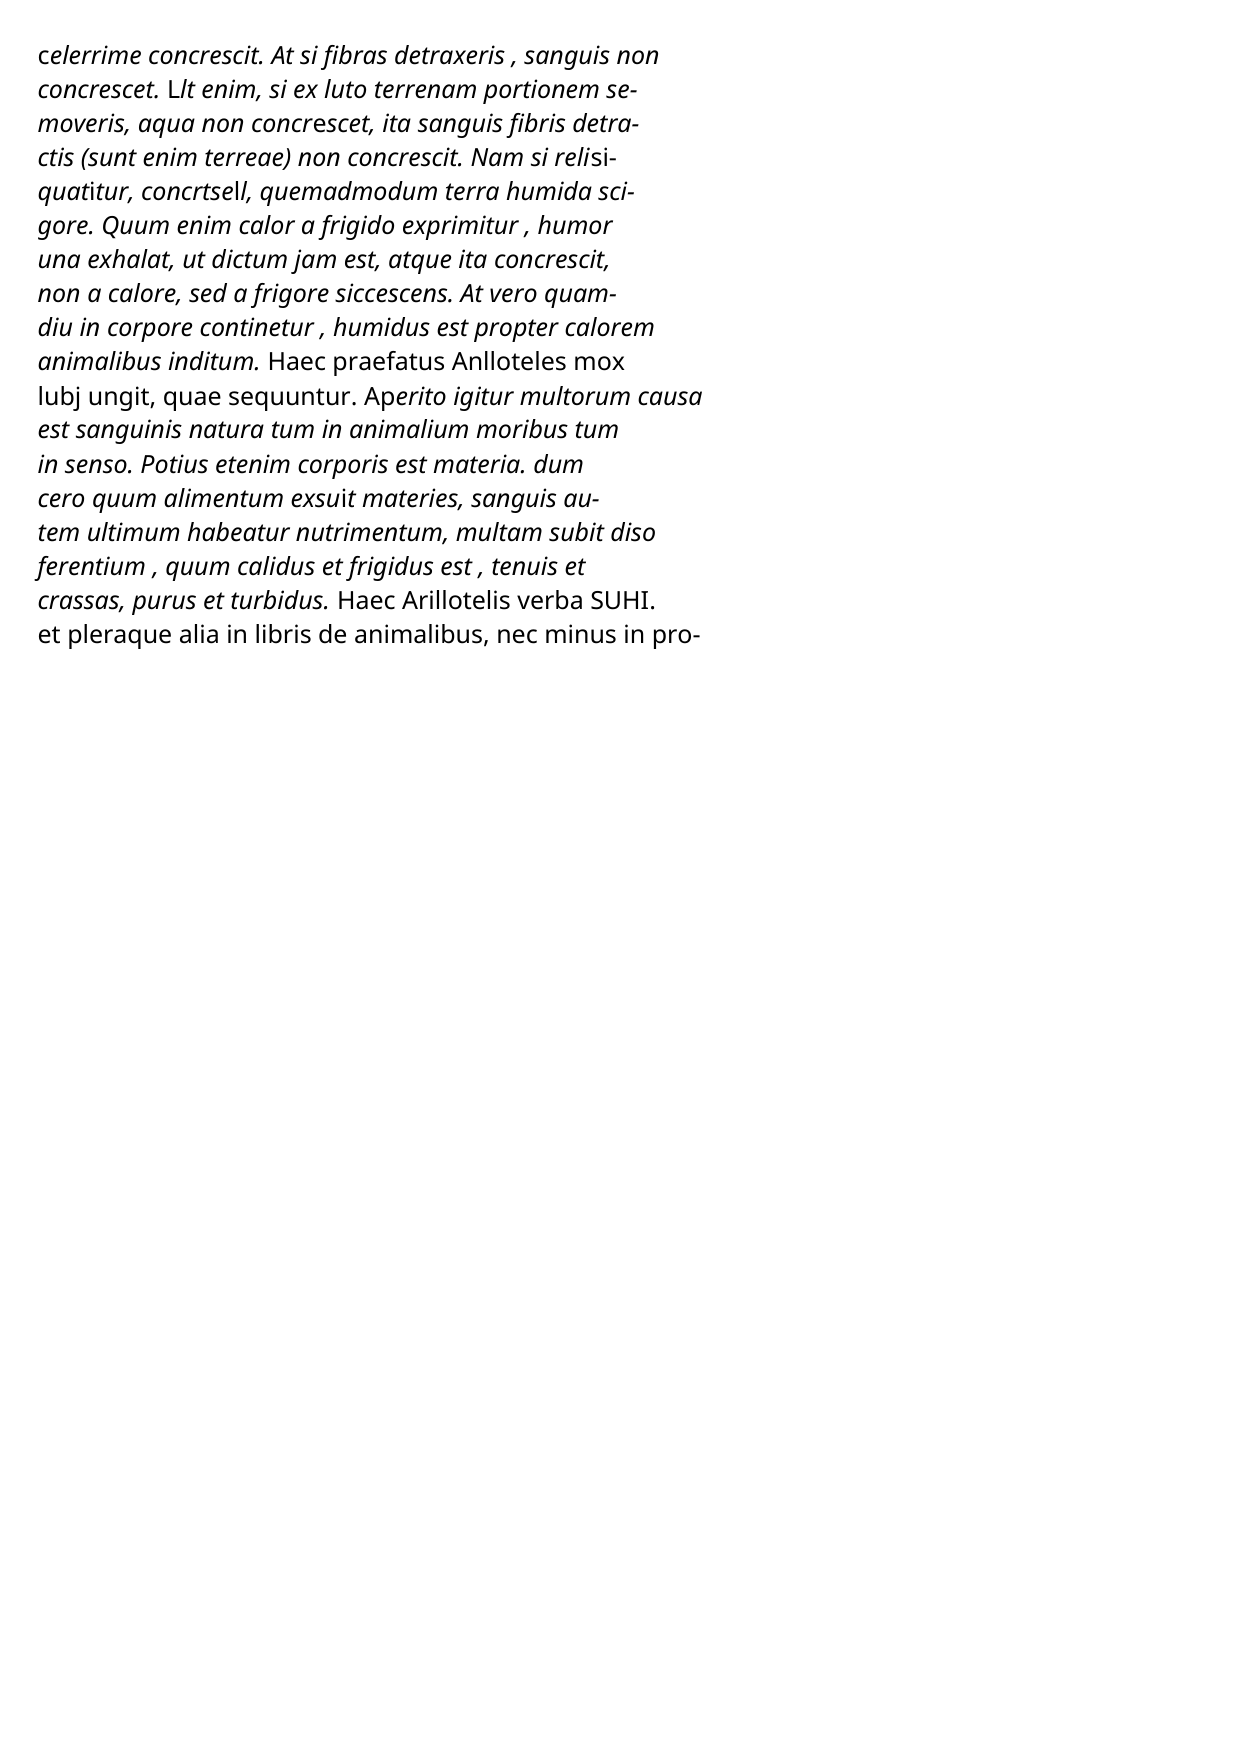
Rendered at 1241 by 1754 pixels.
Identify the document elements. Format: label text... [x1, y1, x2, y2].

text celerrime concrescit. At si fibras detraxeris , sanguis non concrescet. Llt enim, si ex luto terrenam portionem se- moveris, aqua non concrescet, ita sanguis fibris detra- ctis (sunt enim terreae) non concrescit. Nam si relisi- quatitur, concrtsell, quemadmodum terra humida sci- gore. Quum enim calor a frigido exprimitur , humor una exhalat, ut dictum jam est, atque ita concrescit, non a calore, sed a frigore siccescens. At vero quam- diu in corpore continetur , humidus est propter calorem animalibus inditum. Haec praefatus Anlloteles mox lubj ungit, quae sequuntur. Aperito igitur multorum causa est sanguinis natura tum in animalium moribus tum in senso. Potius etenim corporis est materia. dum cero quum alimentum exsuit materies, sanguis au- tem ultimum habeatur nutrimentum, multam subit diso ferentium , quum calidus et frigidus est , tenuis et crassas, purus et turbidus. Haec Arillotelis verba SUHI. et pleraque alia in libris de animalibus, nec minus in pro- [37, 37, 1203, 651]
